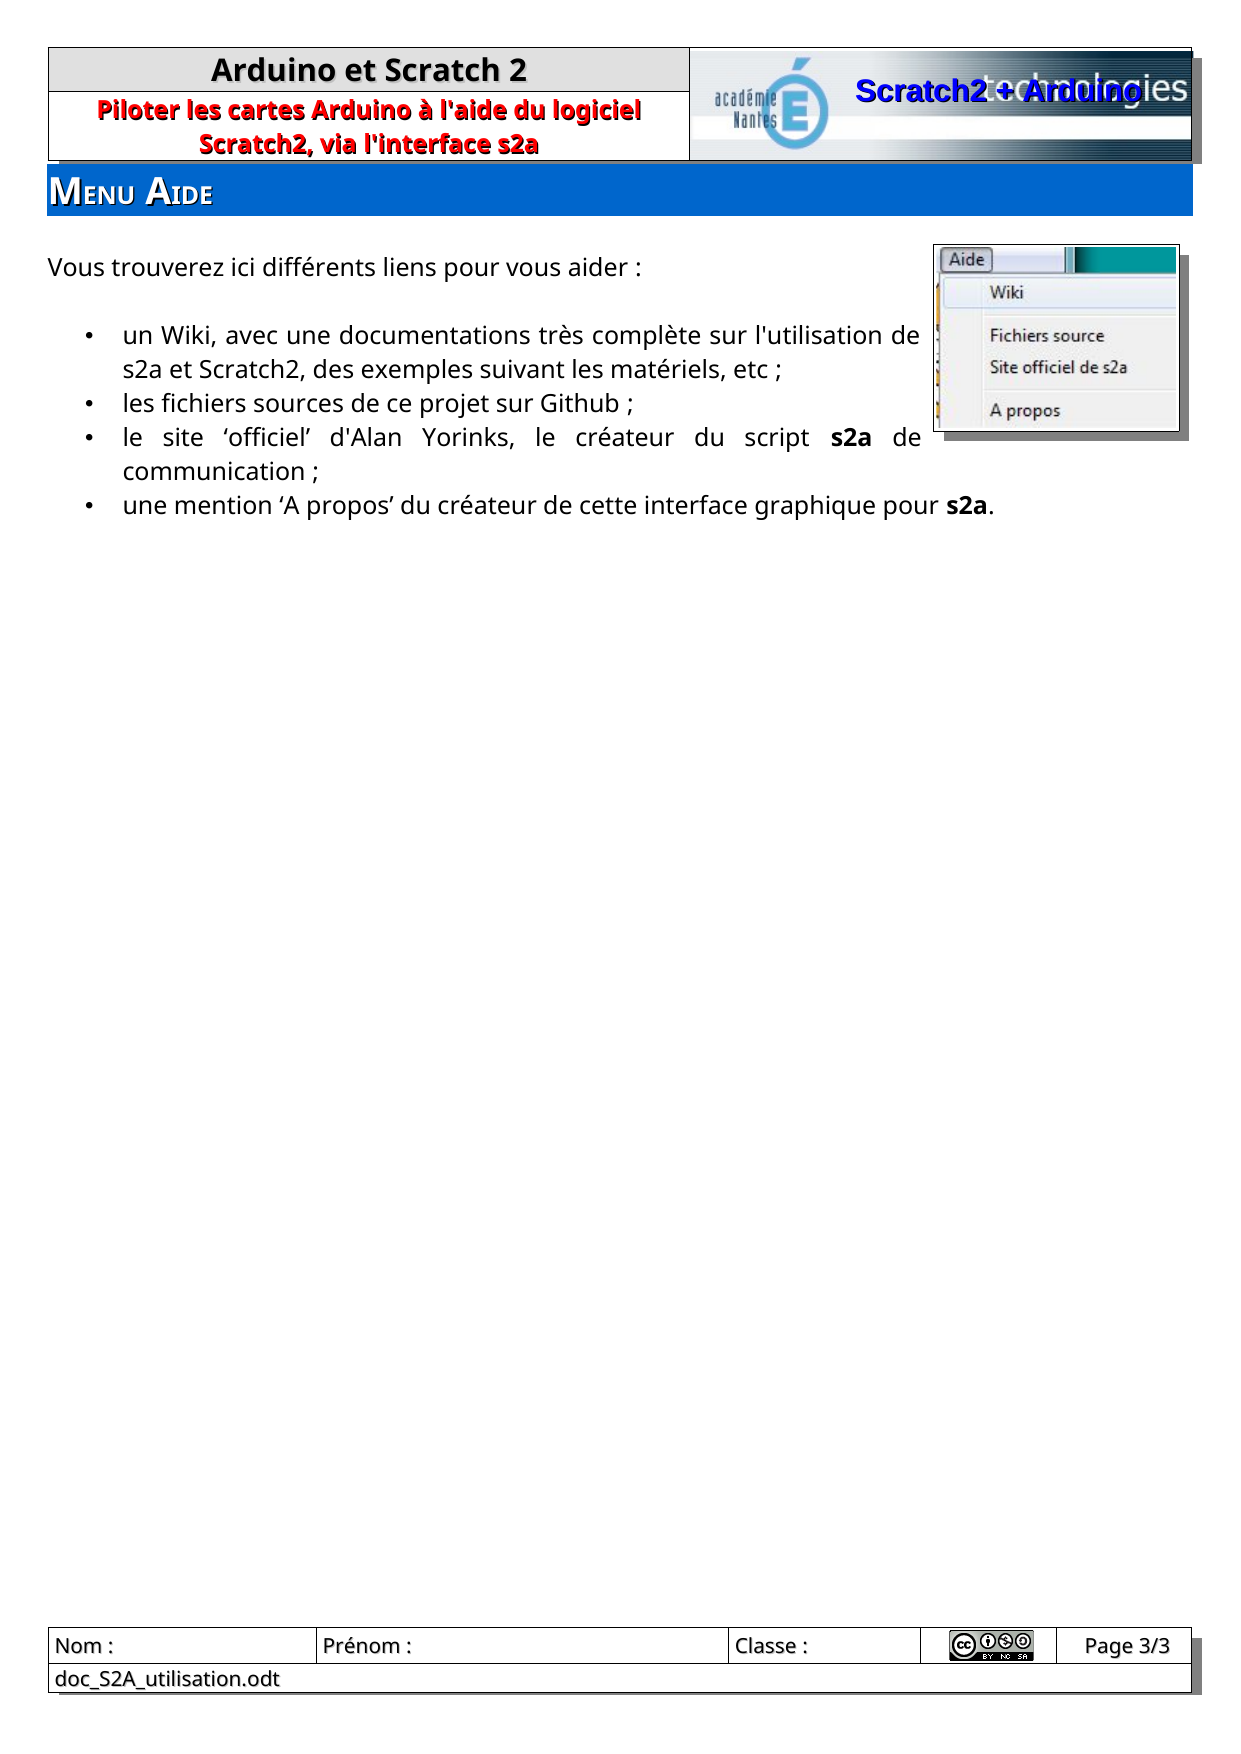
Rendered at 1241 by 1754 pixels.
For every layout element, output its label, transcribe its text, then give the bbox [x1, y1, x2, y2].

list une mention ‘A propos’ du créateur de cette interface graphique pour s2a. [85, 488, 1193, 522]
list un Wiki, avec une documentations très complète sur l'utilisation de s2a et Scratch2, des exemples suivant les matériels, etc ; [85, 318, 933, 386]
picture [690, 51, 1191, 160]
subtitle Menu Aide [47, 164, 1193, 216]
text Vous trouverez ici différents liens pour vous aider : [47, 249, 933, 284]
list les fichiers sources de ce projet sur Github ; [85, 386, 933, 420]
picture [949, 1630, 1034, 1661]
picture [936, 247, 1176, 428]
list le site ‘officiel’ d'Alan Yorinks, le créateur du script s2a de communication ; [85, 420, 1193, 488]
